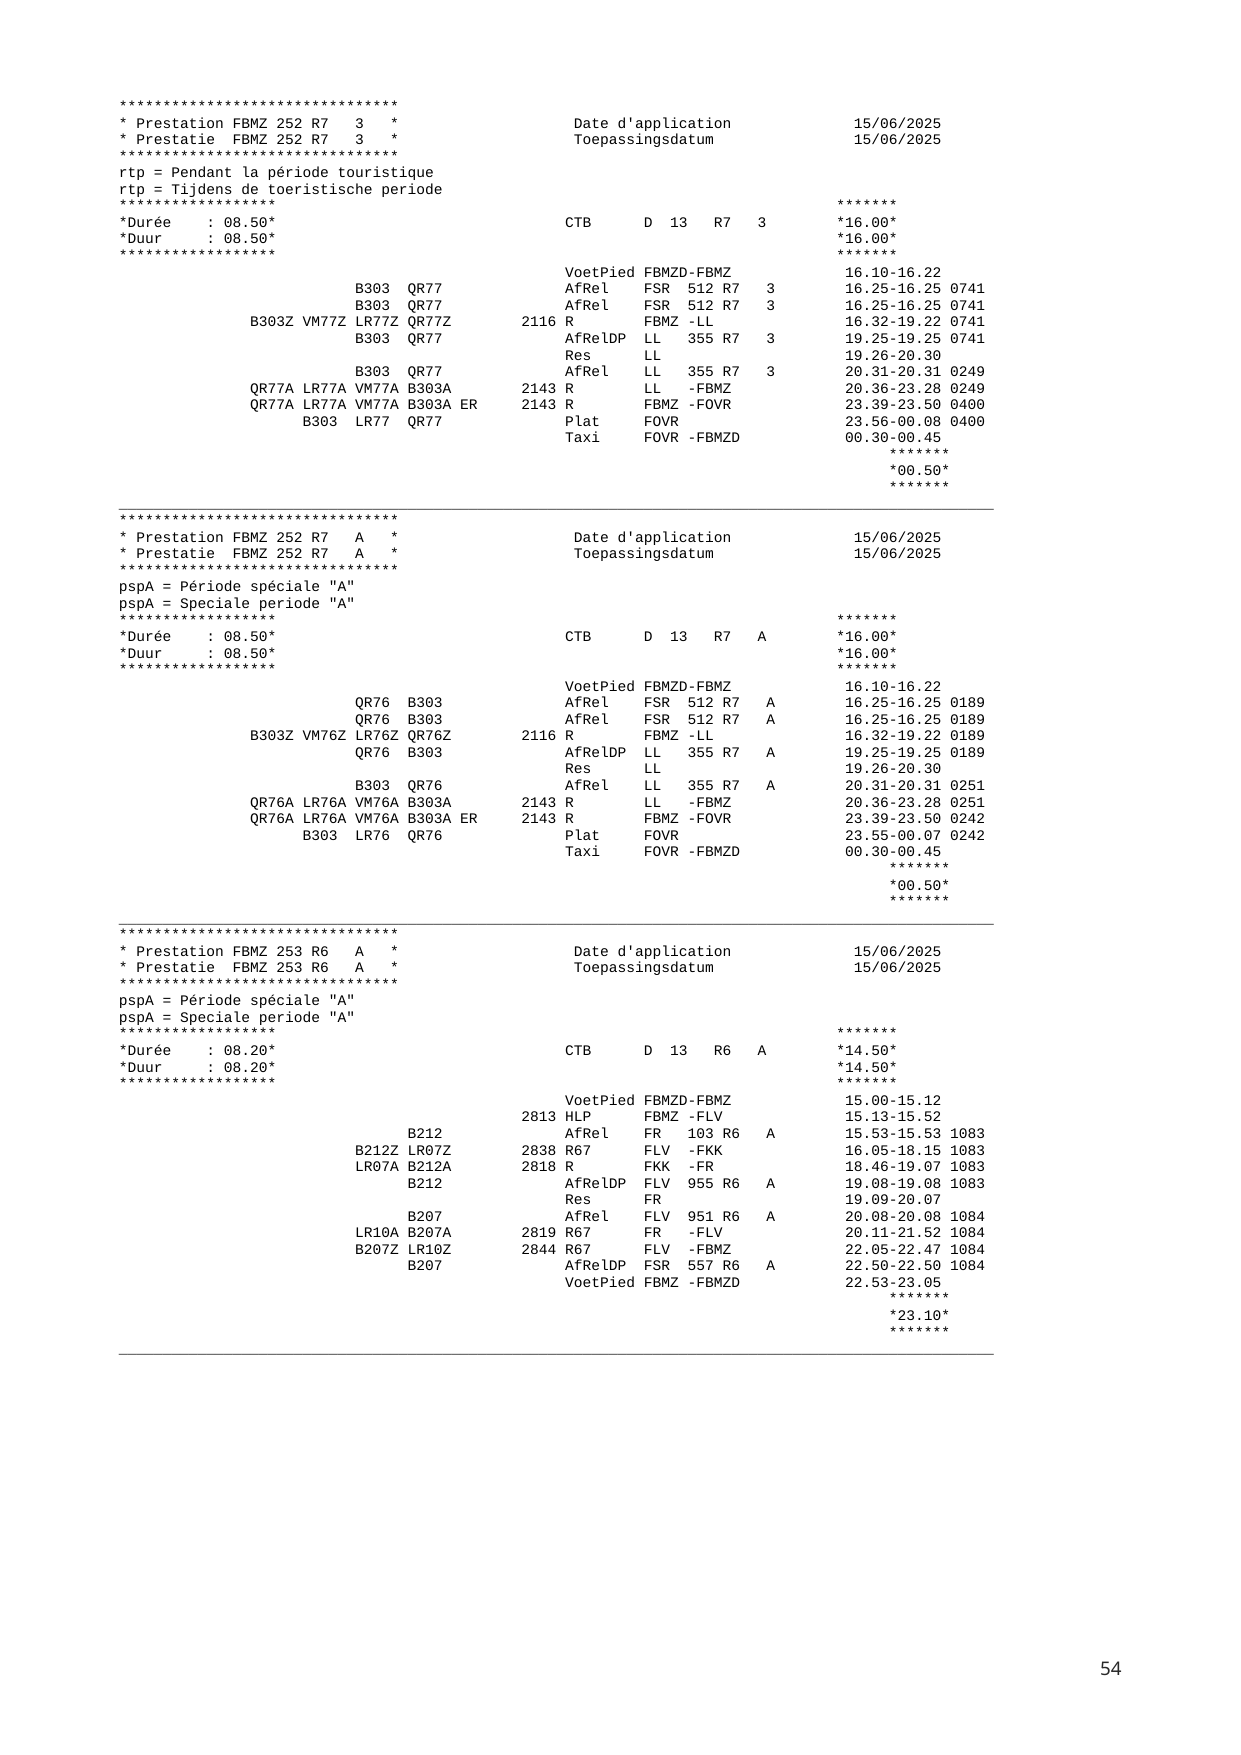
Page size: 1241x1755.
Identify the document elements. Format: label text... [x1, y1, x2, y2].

text ******************************** * Prestation FBMZ 252 R7 3 * Date d'application 15/06/2025 * Prestatie FBMZ 252 R7 3 * Toepassingsdatum 15/06/2025 ******************************** rtp = Pendant la période touristique rtp = Tijdens de toeristische periode ****************** ******* *Durée : 08.50* CTB D 13 R7 3 *16.00* *Duur : 08.50* *16.00* ****************** ******* VoetPied FBMZD-FBMZ 16.10-16.22 B303 QR77 AfRel FSR 512 R7 3 16.25-16.25 0741 B303 QR77 AfRel FSR 512 R7 3 16.25-16.25 0741 B303Z VM77Z LR77Z QR77Z 2116 R FBMZ -LL 16.32-19.22 0741 B303 QR77 AfRelDP LL 355 R7 3 19.25-19.25 0741 Res LL 19.26-20.30 B303 QR77 AfRel LL 355 R7 3 20.31-20.31 0249 QR77A LR77A VM77A B303A 2143 R LL -FBMZ 20.36-23.28 0249 QR77A LR77A VM77A B303A ER 2143 R FBMZ -FOVR 23.39-23.50 0400 B303 LR77 QR77 Plat FOVR 23.56-00.08 0400 Taxi FOVR -FBMZD 00.30-00.45 ******* *00.50* ******* ____________________________________________________________________________________________________ [119, 99, 1122, 513]
text ******************************** * Prestation FBMZ 253 R6 A * Date d'application 15/06/2025 * Prestatie FBMZ 253 R6 A * Toepassingsdatum 15/06/2025 ******************************** pspA = Période spéciale "A" pspA = Speciale periode "A" ****************** ******* *Durée : 08.20* CTB D 13 R6 A *14.50* *Duur : 08.20* *14.50* ****************** ******* VoetPied FBMZD-FBMZ 15.00-15.12 2813 HLP FBMZ -FLV 15.13-15.52 B212 AfRel FR 103 R6 A 15.53-15.53 1083 B212Z LR07Z 2838 R67 FLV -FKK 16.05-18.15 1083 LR07A B212A 2818 R FKK -FR 18.46-19.07 1083 B212 AfRelDP FLV 955 R6 A 19.08-19.08 1083 Res FR 19.09-20.07 B207 AfRel FLV 951 R6 A 20.08-20.08 1084 LR10A B207A 2819 R67 FR -FLV 20.11-21.52 1084 B207Z LR10Z 2844 R67 FLV -FBMZ 22.05-22.47 1084 B207 AfRelDP FSR 557 R6 A 22.50-22.50 1084 VoetPied FBMZ -FBMZD 22.53-23.05 ******* *23.10* ******* ____________________________________________________________________________________________________ [119, 927, 1122, 1358]
text ******************************** * Prestation FBMZ 252 R7 A * Date d'application 15/06/2025 * Prestatie FBMZ 252 R7 A * Toepassingsdatum 15/06/2025 ******************************** pspA = Période spéciale "A" pspA = Speciale periode "A" ****************** ******* *Durée : 08.50* CTB D 13 R7 A *16.00* *Duur : 08.50* *16.00* ****************** ******* VoetPied FBMZD-FBMZ 16.10-16.22 QR76 B303 AfRel FSR 512 R7 A 16.25-16.25 0189 QR76 B303 AfRel FSR 512 R7 A 16.25-16.25 0189 B303Z VM76Z LR76Z QR76Z 2116 R FBMZ -LL 16.32-19.22 0189 QR76 B303 AfRelDP LL 355 R7 A 19.25-19.25 0189 Res LL 19.26-20.30 B303 QR76 AfRel LL 355 R7 A 20.31-20.31 0251 QR76A LR76A VM76A B303A 2143 R LL -FBMZ 20.36-23.28 0251 QR76A LR76A VM76A B303A ER 2143 R FBMZ -FOVR 23.39-23.50 0242 B303 LR76 QR76 Plat FOVR 23.55-00.07 0242 Taxi FOVR -FBMZD 00.30-00.45 ******* *00.50* ******* ____________________________________________________________________________________________________ [119, 513, 1122, 927]
